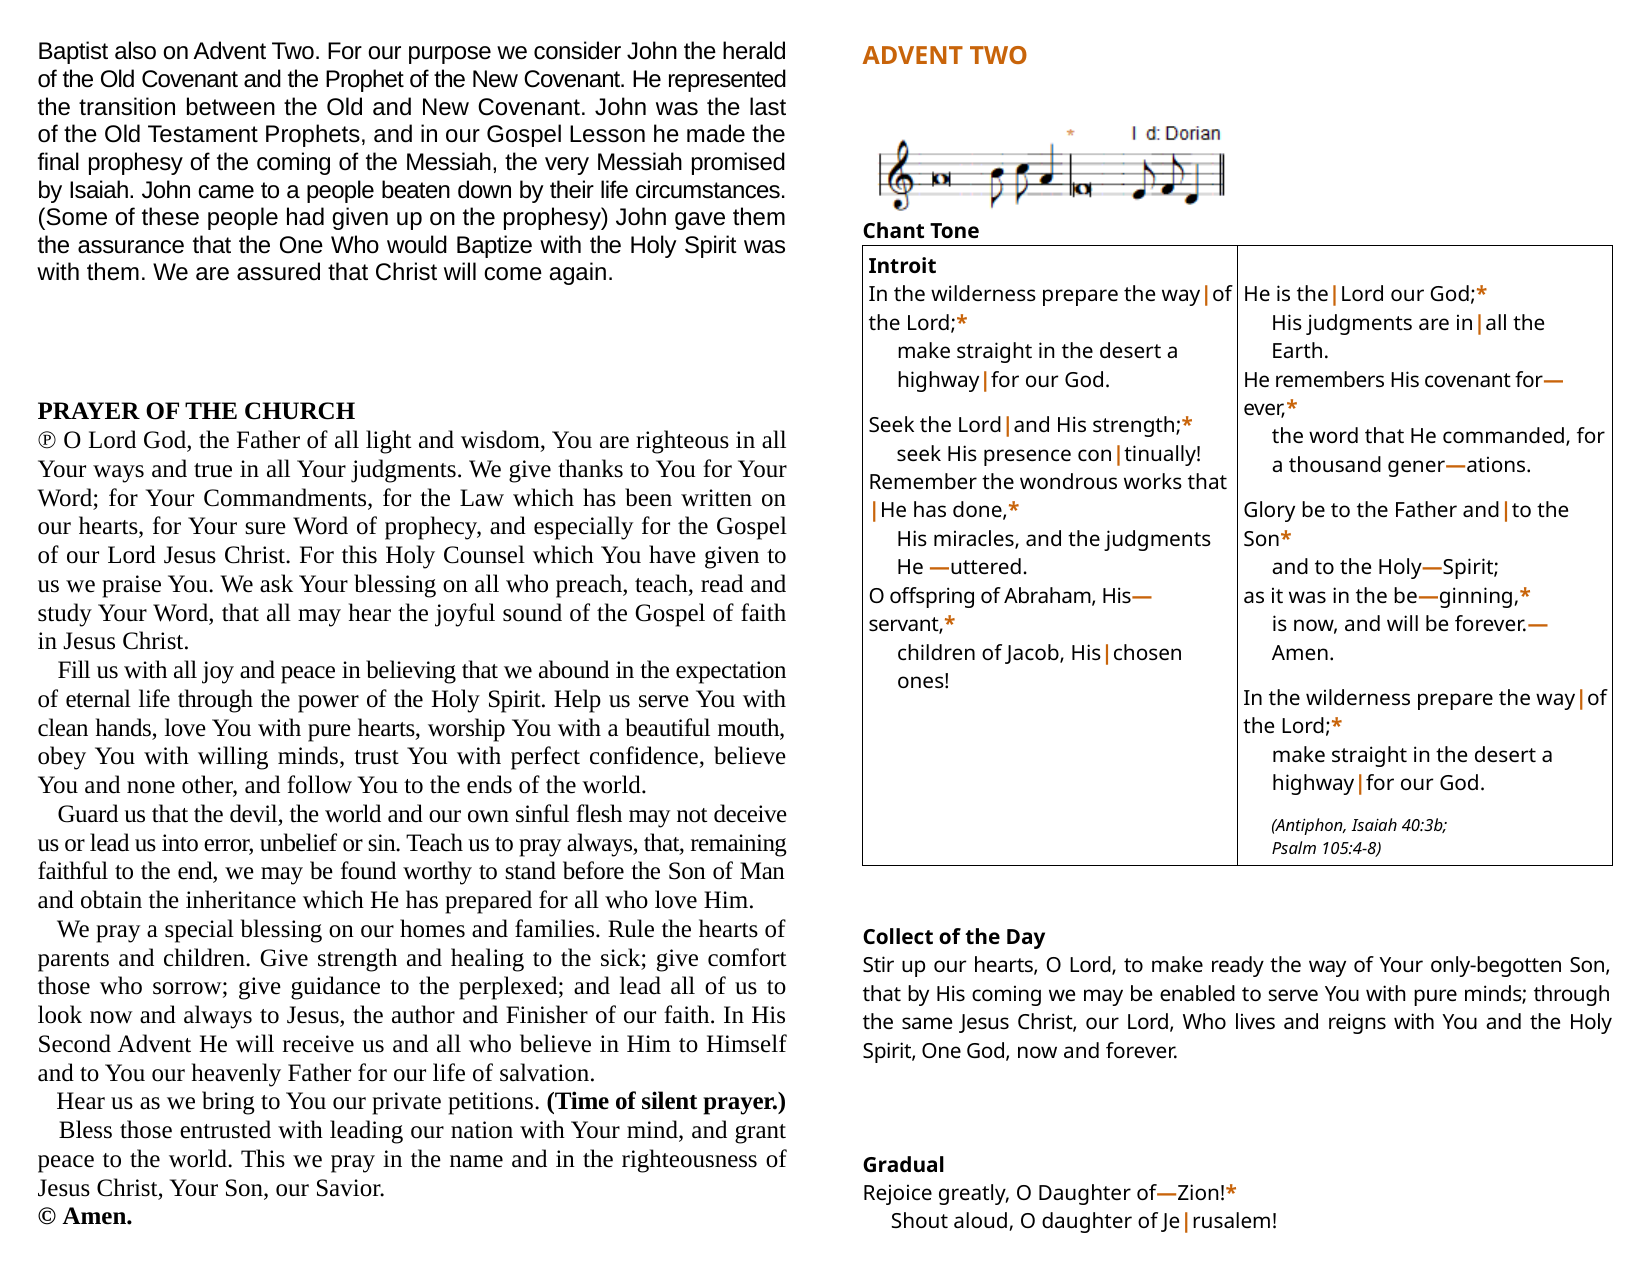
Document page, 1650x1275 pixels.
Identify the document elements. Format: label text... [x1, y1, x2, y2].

text Baptist also on Advent Two. For our purpose we consider John the herald of the Old Covenant and the Prophet of the New Covenant. He represented the transition between the Old and New Covenant. John was the last of the Old Testament Prophets, and in our Gospel Lesson he made the final prophesy of the coming of the Messiah, the very Messiah promised by Isaiah. John came to a people beaten down by their life circumstances. (Some of these people had given up on the prophesy) John gave them the assurance that the One Who would Baptize with the Holy Spirit was with them. We are assured that Christ will come again. [37, 37, 787, 286]
table_header He is the|Lord our God;* His judgments are in|all the Earth. He remembers His covenant for—ever,* the word that He commanded, for a thousand gener—ations. Glory be to the Father and|to the Son* and to the Holy—Spirit; as it was in the be—ginning,* is now, and will be forever.—Amen. In the wilderness prepare the way|of the Lord;* make straight in the desert a highway|for our God. (Antiphon, Isaiah 40:3b; Psalm 105:4-8) [1238, 246, 1612, 865]
text Collect of the Day [862, 922, 1612, 951]
table_header Introit In the wilderness prepare the way|of the Lord;* make straight in the desert a highway|for our God. Seek the Lord|and His strength;* seek His presence con|tinually! Remember the wondrous works that |He has done,* His miracles, and the judgments He —uttered. O offspring of Abraham, His—servant,* children of Jacob, His|chosen ones! [863, 246, 1237, 865]
text Shout aloud, O daughter of Je|rusalem! [891, 1207, 1612, 1235]
text Bless those entrusted with leading our nation with Your mind, and grant peace to the world. This we pray in the name and in the righteousness of Jesus Christ, Your Son, our Savior. [37, 1115, 787, 1201]
picture [869, 126, 1232, 217]
text Guard us that the devil, the world and our own sinful flesh may not deceive us or lead us into error, unbelief or sin. Teach us to pray always, that, remaining faithful to the end, we may be found worthy to stand before the Son of Man and obtain the inheritance which He has prepared for all who love Him. [37, 799, 787, 914]
text Chant Tone [862, 100, 1612, 245]
text Rejoice greatly, O Daughter of—Zion!* [862, 1178, 1612, 1207]
text Gradual [862, 1150, 1612, 1178]
text © Amen. [37, 1201, 787, 1230]
text We pray a special blessing on our homes and families. Rule the hearts of parents and children. Give strength and healing to the sick; give comfort those who sorrow; give guidance to the perplexed; and lead all of us to look now and always to Jesus, the author and Finisher of our faith. In His Second Advent He will receive us and all who believe in Him to Himself and to You our heavenly Father for our life of salvation. [37, 914, 787, 1086]
text ADVENT TWO [862, 37, 1612, 72]
text Fill us with all joy and peace in believing that we abound in the expectation of eternal life through the power of the Holy Spirit. Help us serve You with clean hands, love You with pure hearts, worship You with a beautiful mouth, obey You with willing minds, trust You with perfect confidence, believe You and none other, and follow You to the ends of the world. [37, 655, 787, 799]
text Stir up our hearts, O Lord, to make ready the way of Your only-begotten Son, that by His coming we may be enabled to serve You with pure minds; through the same Jesus Christ, our Lord, Who lives and reigns with You and the Holy Spirit, One God, now and forever. [862, 951, 1612, 1064]
text ℗ O Lord God, the Father of all light and wisdom, You are righteous in all Your ways and true in all Your judgments. We give thanks to You for Your Word; for Your Commandments, for the Law which has been written on our hearts, for Your sure Word of prophecy, and especially for the Gospel of our Lord Jesus Christ. For this Holy Counsel which You have given to us we praise You. We ask Your blessing on all who preach, teach, read and study Your Word, that all may hear the joyful sound of the Gospel of faith in Jesus Christ. [37, 425, 787, 655]
text PRAYER OF THE CHURCH [37, 396, 787, 425]
text Hear us as we bring to You our private petitions. (Time of silent prayer.) [37, 1086, 787, 1115]
